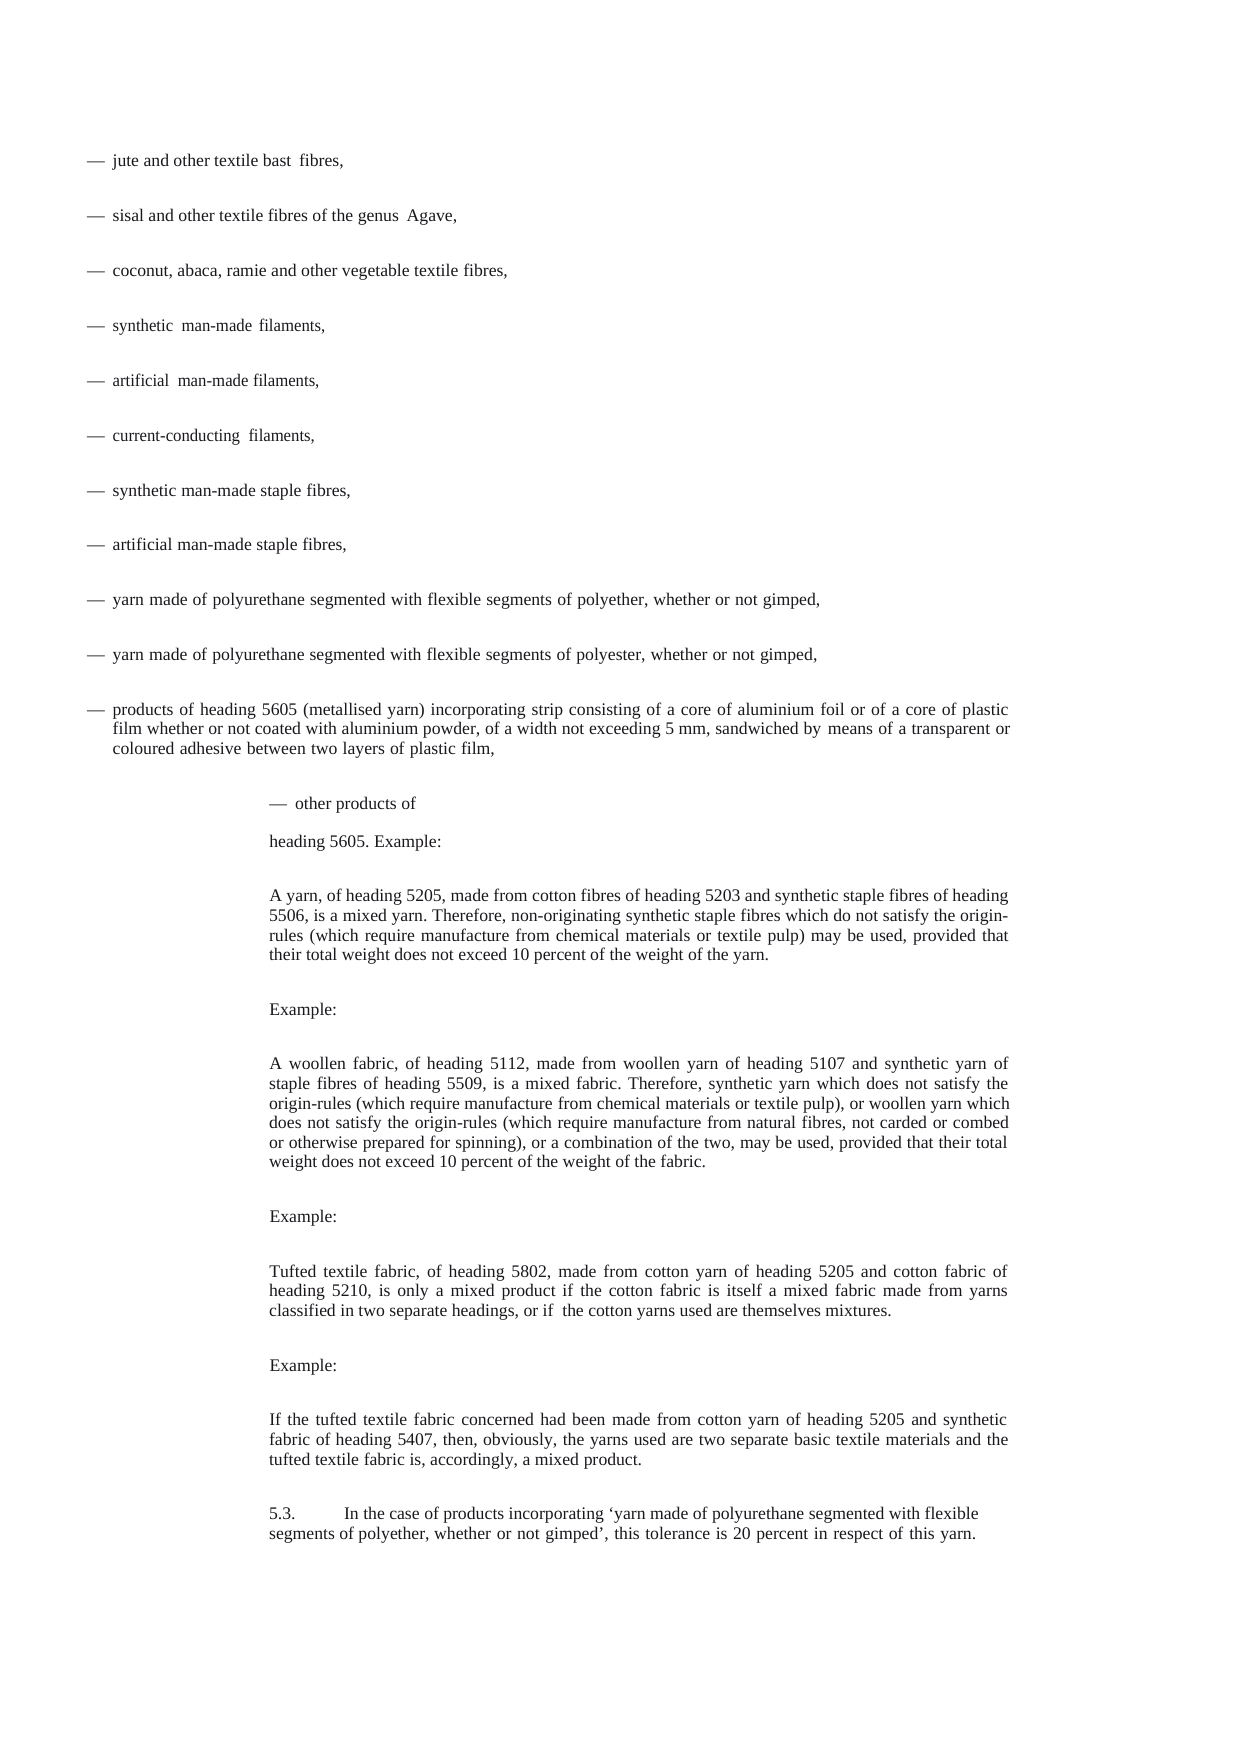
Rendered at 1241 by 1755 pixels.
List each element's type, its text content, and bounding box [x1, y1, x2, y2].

list yarn made of polyurethane segmented with flexible segments of polyester, whether or not gimped, [87, 644, 1128, 664]
text Example: [269, 1206, 1128, 1227]
list other products of heading 5605. Example: [269, 793, 456, 851]
list synthetic man-made filaments, [87, 315, 1128, 335]
list In the case of products incorporating ‘yarn made of polyurethane segmented with flexible segments of polyether, whether or not gimped’, this tolerance is 20 percent in respect of this yarn. [269, 1503, 1010, 1543]
list artificial man-made staple fibres, [87, 534, 1128, 554]
list synthetic man-made staple fibres, [87, 479, 1128, 500]
list artificial man-made filaments, [87, 369, 1128, 390]
list sisal and other textile fibres of the genus Agave, [87, 205, 1128, 225]
text Tufted textile fabric, of heading 5802, made from cotton yarn of heading 5205 and cotton fabric of heading 5210, is only a mixed product if the cotton fabric is itself a mixed fabric made from yarns classified in two separate headings, or if the cotton yarns used are themselves mixtures. [269, 1262, 1010, 1320]
text A woollen fabric, of heading 5112, made from woollen yarn of heading 5107 and synthetic yarn of staple fibres of heading 5509, is a mixed fabric. Therefore, synthetic yarn which does not satisfy the origin-rules (which require manufacture from chemical materials or textile pulp), or woollen yarn which does not satisfy the origin-rules (which require manufacture from natural fibres, not carded or combed or otherwise prepared for spinning), or a combination of the two, may be used, provided that their total weight does not exceed 10 percent of the weight of the fabric. [269, 1054, 1010, 1172]
text If the tufted textile fabric concerned had been made from cotton yarn of heading 5205 and synthetic fabric of heading 5407, then, obviously, the yarns used are two separate basic textile materials and the tufted textile fabric is, accordingly, a mixed product. [269, 1410, 1009, 1469]
list yarn made of polyurethane segmented with flexible segments of polyether, whether or not gimped, [87, 589, 1128, 609]
text Example: [269, 1355, 1128, 1375]
text A yarn, of heading 5205, made from cotton fibres of heading 5203 and synthetic staple fibres of heading 5506, is a mixed yarn. Therefore, non-originating synthetic staple fibres which do not satisfy the origin-rules (which require manufacture from chemical materials or textile pulp) may be used, provided that their total weight does not exceed 10 percent of the weight of the yarn. [269, 886, 1010, 964]
list current-conducting filaments, [87, 424, 1128, 445]
list coconut, abaca, ramie and other vegetable textile fibres, [87, 260, 1128, 280]
text Example: [269, 999, 1128, 1019]
list jute and other textile bast fibres, [87, 150, 1128, 170]
list products of heading 5605 (metallised yarn) incorporating strip consisting of a core of aluminium foil or of a core of plastic film whether or not coated with aluminium powder, of a width not exceeding 5 mm, sandwiched by means of a transparent or coloured adhesive between two layers of plastic film, [87, 699, 1010, 758]
